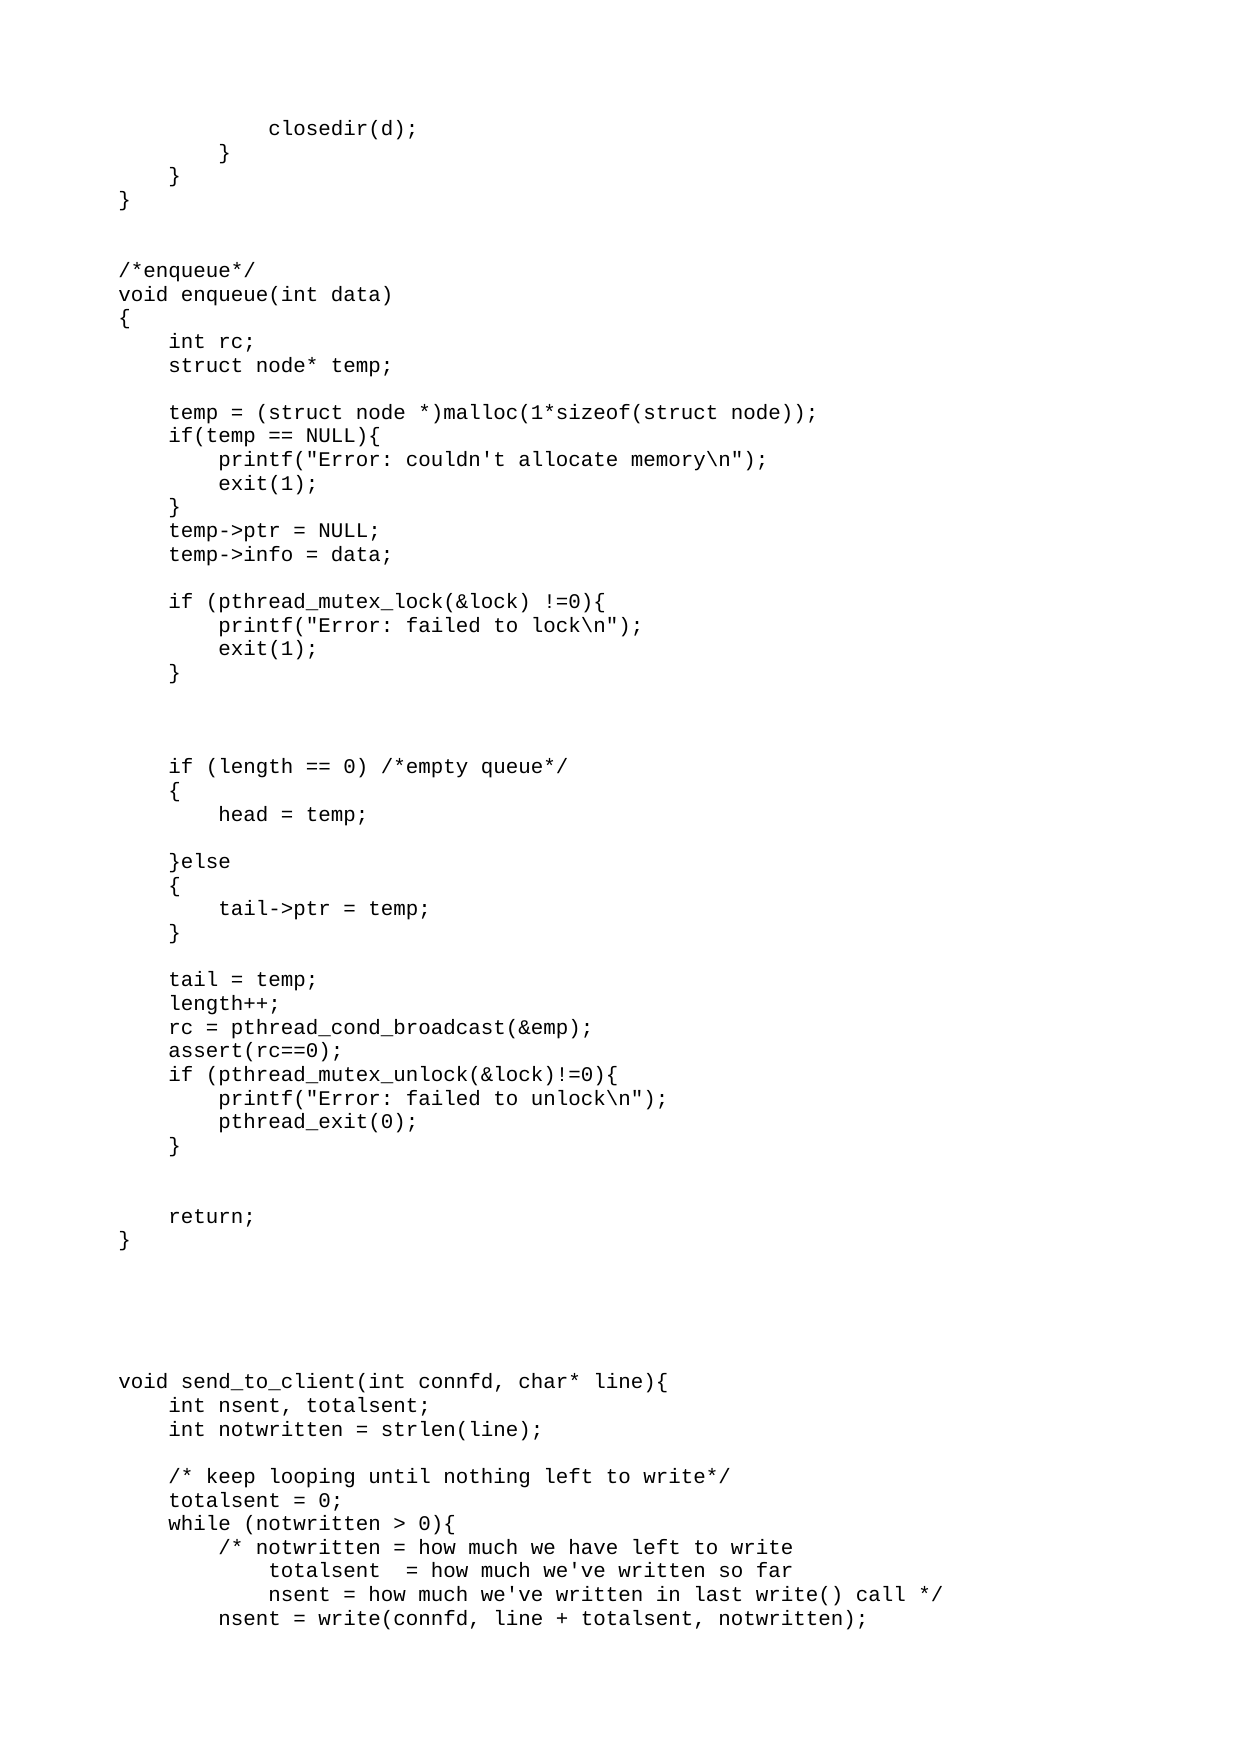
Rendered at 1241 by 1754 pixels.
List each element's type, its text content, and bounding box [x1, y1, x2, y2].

text struct node* temp; [118, 354, 1122, 378]
text } [118, 496, 1122, 520]
text } [118, 1229, 1122, 1253]
text } [118, 662, 1122, 686]
text nsent = how much we've written in last write() call */ [118, 1584, 1122, 1608]
text exit(1); [118, 638, 1122, 662]
text while (notwritten > 0){ [118, 1513, 1122, 1537]
text } [118, 1135, 1122, 1158]
text head = temp; [118, 804, 1122, 827]
text closedir(d); [118, 118, 1122, 142]
text tail->ptr = temp; [118, 898, 1122, 922]
text exit(1); [118, 473, 1122, 496]
text /*enqueue*/ [118, 260, 1122, 284]
text printf("Error: couldn't allocate memory\n"); [118, 449, 1122, 473]
text return; [118, 1206, 1122, 1229]
text if (pthread_mutex_lock(&lock) !=0){ [118, 591, 1122, 615]
text totalsent = 0; [118, 1489, 1122, 1513]
text /* notwritten = how much we have left to write [118, 1537, 1122, 1561]
text printf("Error: failed to lock\n"); [118, 615, 1122, 638]
text { [118, 875, 1122, 898]
text int nsent, totalsent; [118, 1395, 1122, 1419]
text totalsent = how much we've written so far [118, 1561, 1122, 1584]
text length++; [118, 993, 1122, 1017]
text if(temp == NULL){ [118, 426, 1122, 449]
text /* keep looping until nothing left to write*/ [118, 1466, 1122, 1489]
text } [118, 922, 1122, 946]
text int notwritten = strlen(line); [118, 1419, 1122, 1442]
text } [118, 165, 1122, 189]
text void send_to_client(int connfd, char* line){ [118, 1371, 1122, 1395]
text temp->info = data; [118, 544, 1122, 567]
text int rc; [118, 331, 1122, 354]
text rc = pthread_cond_broadcast(&emp); [118, 1017, 1122, 1040]
text { [118, 780, 1122, 804]
text }else [118, 851, 1122, 875]
text temp = (struct node *)malloc(1*sizeof(struct node)); [118, 402, 1122, 426]
text void enqueue(int data) [118, 284, 1122, 307]
text assert(rc==0); [118, 1040, 1122, 1064]
text pthread_exit(0); [118, 1111, 1122, 1135]
text { [118, 307, 1122, 331]
text } [118, 189, 1122, 213]
text nsent = write(connfd, line + totalsent, notwritten); [118, 1608, 1122, 1631]
text if (pthread_mutex_unlock(&lock)!=0){ [118, 1064, 1122, 1088]
text } [118, 142, 1122, 165]
text temp->ptr = NULL; [118, 520, 1122, 544]
text tail = temp; [118, 969, 1122, 993]
text if (length == 0) /*empty queue*/ [118, 757, 1122, 780]
text printf("Error: failed to unlock\n"); [118, 1088, 1122, 1111]
